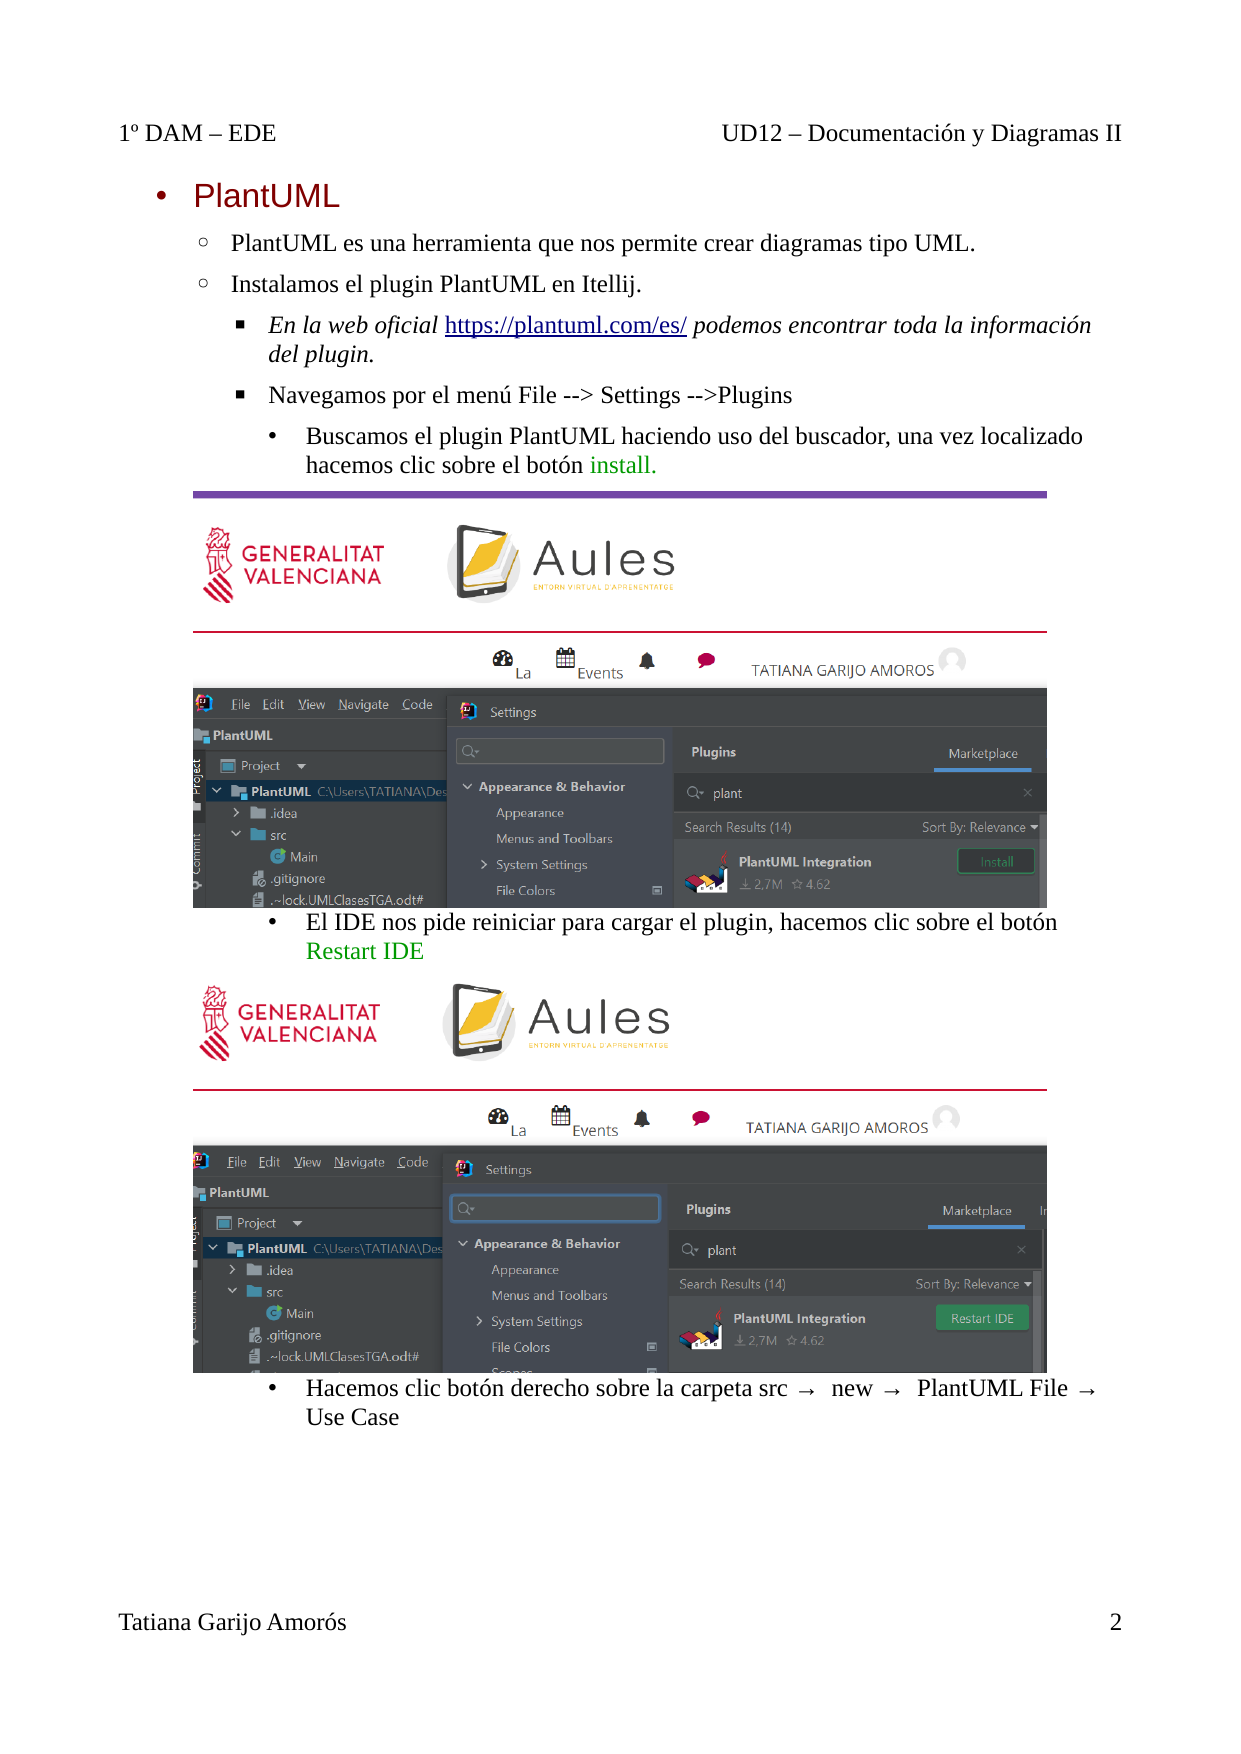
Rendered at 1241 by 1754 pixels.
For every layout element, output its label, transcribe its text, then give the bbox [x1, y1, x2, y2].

picture [193, 491, 1047, 908]
list PlantUML [156, 176, 1122, 215]
list El IDE nos pide reiniciar para cargar el plugin, hacemos clic sobre el botón Restart IDE [268, 491, 1122, 965]
list Hacemos clic botón derecho sobre la carpeta src → new → PlantUML File → Use Case [268, 977, 1122, 1430]
list En la web oficial https://plantuml.com/es/ podemos encontrar toda la información del plugin. [231, 310, 1122, 368]
list Buscamos el plugin PlantUML haciendo uso del buscador, una vez localizado hacemos clic sobre el botón install. [268, 421, 1122, 479]
list PlantUML es una herramienta que nos permite crear diagramas tipo UML. [193, 228, 1122, 256]
picture [193, 977, 1047, 1373]
list Navegamos por el menú File --> Settings -->Plugins [231, 380, 1122, 409]
list Instalamos el plugin PlantUML en Itellij. [193, 269, 1122, 298]
